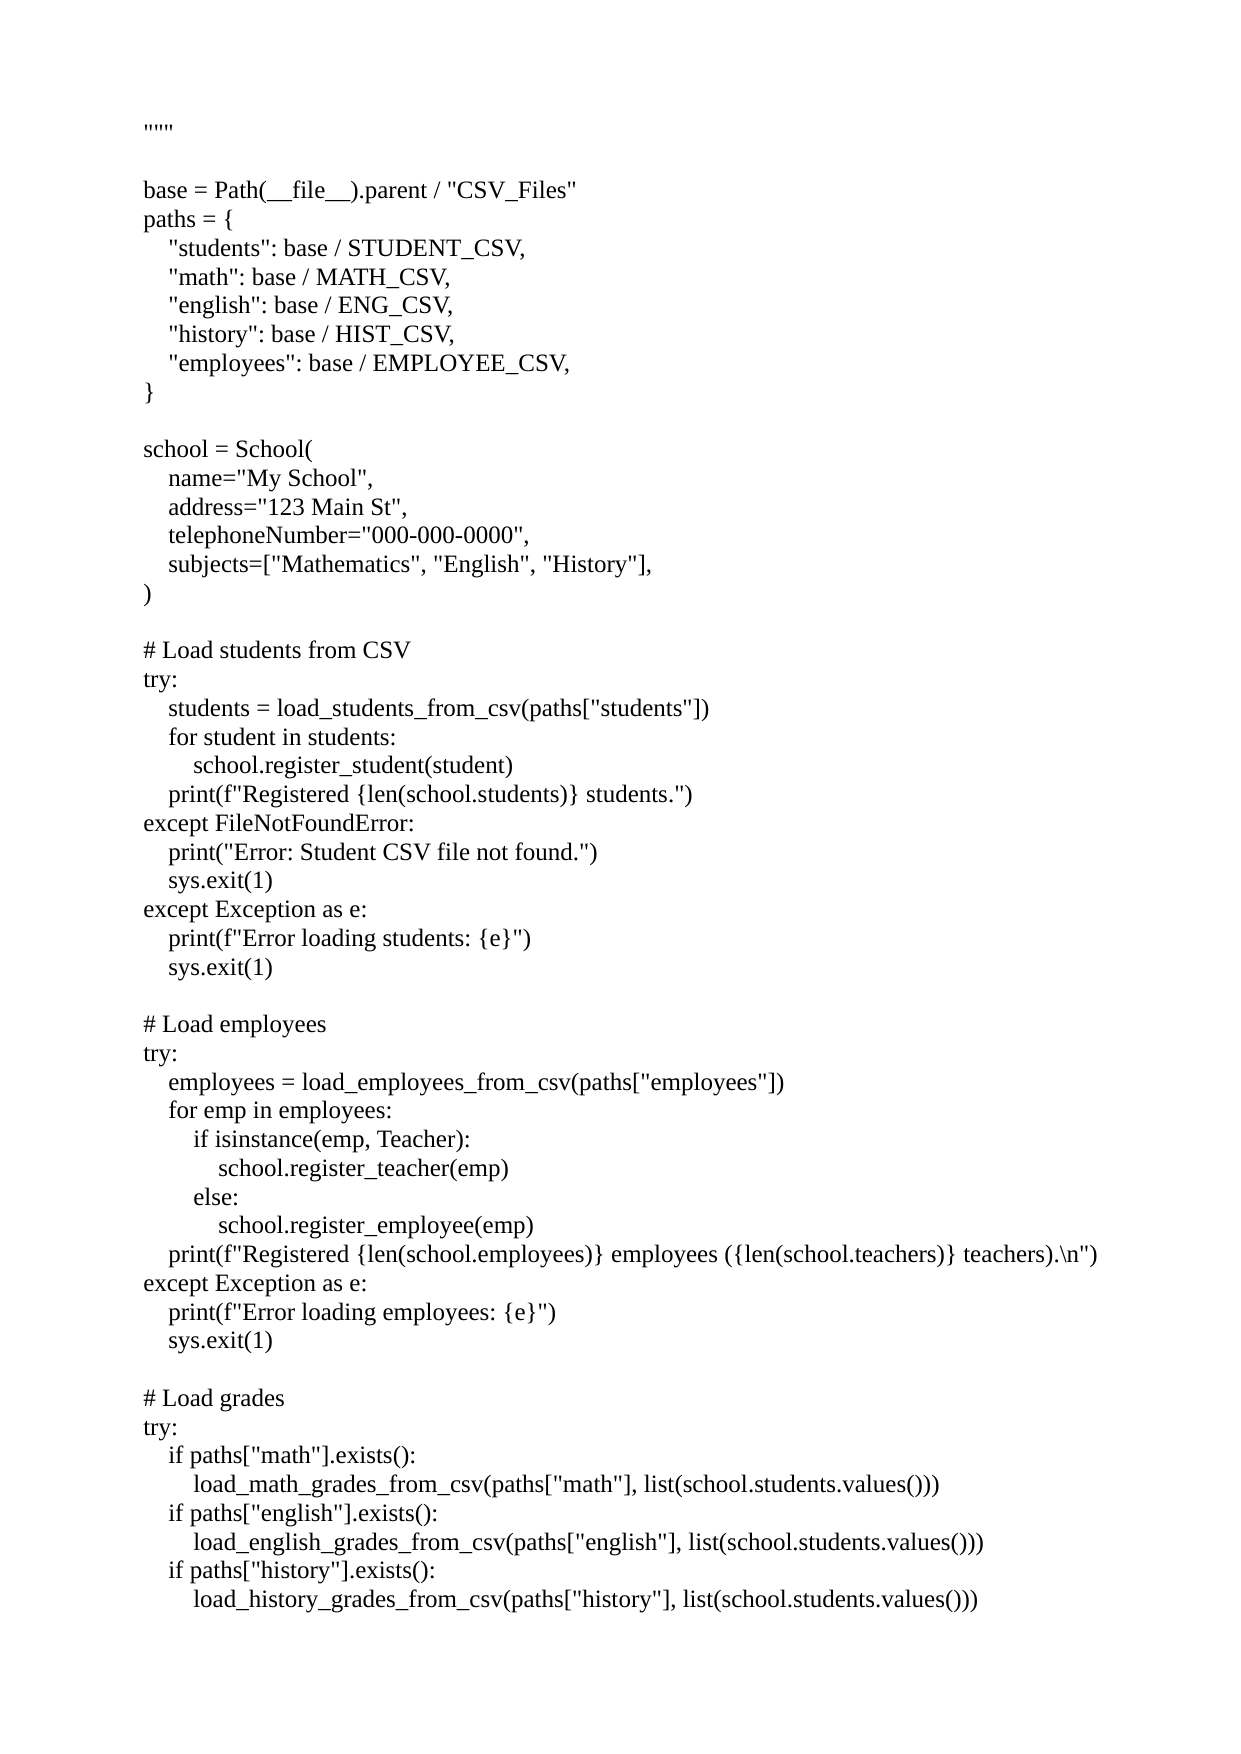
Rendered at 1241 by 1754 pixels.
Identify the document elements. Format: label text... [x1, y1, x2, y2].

text employees = load_employees_from_csv(paths["employees"]) [118, 1067, 1122, 1096]
text students = load_students_from_csv(paths["students"]) [118, 693, 1122, 722]
text sys.exit(1) [118, 866, 1122, 894]
text sys.exit(1) [118, 952, 1122, 981]
text except Exception as e: [118, 1268, 1122, 1297]
text # Load grades [118, 1383, 1122, 1412]
text print("Error: Student CSV file not found.") [118, 837, 1122, 866]
text "employees": base / EMPLOYEE_CSV, [118, 348, 1122, 377]
text print(f"Error loading students: {e}") [118, 923, 1122, 952]
text if paths["history"].exists(): [118, 1556, 1122, 1584]
text if isinstance(emp, Teacher): [118, 1124, 1122, 1153]
text print(f"Registered {len(school.employees)} employees ({len(school.teachers)} teachers).\n") [118, 1239, 1122, 1268]
text school.register_employee(emp) [118, 1211, 1122, 1239]
text print(f"Registered {len(school.students)} students.") [118, 779, 1122, 808]
text subjects=["Mathematics", "English", "History"], [118, 549, 1122, 578]
text sys.exit(1) [118, 1326, 1122, 1354]
text else: [118, 1182, 1122, 1211]
text try: [118, 664, 1122, 693]
text ) [118, 578, 1122, 607]
text telephoneNumber="000-000-0000", [118, 521, 1122, 549]
text load_math_grades_from_csv(paths["math"], list(school.students.values())) [118, 1469, 1122, 1498]
text if paths["english"].exists(): [118, 1498, 1122, 1527]
text for student in students: [118, 722, 1122, 751]
text } [118, 377, 1122, 406]
text try: [118, 1412, 1122, 1441]
text base = Path(__file__).parent / "CSV_Files" [118, 176, 1122, 204]
text school.register_teacher(emp) [118, 1153, 1122, 1182]
text load_history_grades_from_csv(paths["history"], list(school.students.values())) [118, 1584, 1122, 1613]
text "students": base / STUDENT_CSV, [118, 233, 1122, 262]
text except Exception as e: [118, 894, 1122, 923]
text try: [118, 1038, 1122, 1067]
text name="My School", [118, 463, 1122, 492]
text for emp in employees: [118, 1096, 1122, 1124]
text school.register_student(student) [118, 751, 1122, 779]
text if paths["math"].exists(): [118, 1441, 1122, 1469]
text "history": base / HIST_CSV, [118, 319, 1122, 348]
text load_english_grades_from_csv(paths["english"], list(school.students.values())) [118, 1527, 1122, 1556]
text paths = { [118, 204, 1122, 233]
text school = School( [118, 434, 1122, 463]
text "english": base / ENG_CSV, [118, 291, 1122, 319]
text """ [118, 118, 1122, 147]
text address="123 Main St", [118, 492, 1122, 521]
text print(f"Error loading employees: {e}") [118, 1297, 1122, 1326]
text except FileNotFoundError: [118, 808, 1122, 837]
text # Load employees [118, 1009, 1122, 1038]
text "math": base / MATH_CSV, [118, 262, 1122, 291]
text # Load students from CSV [118, 636, 1122, 664]
